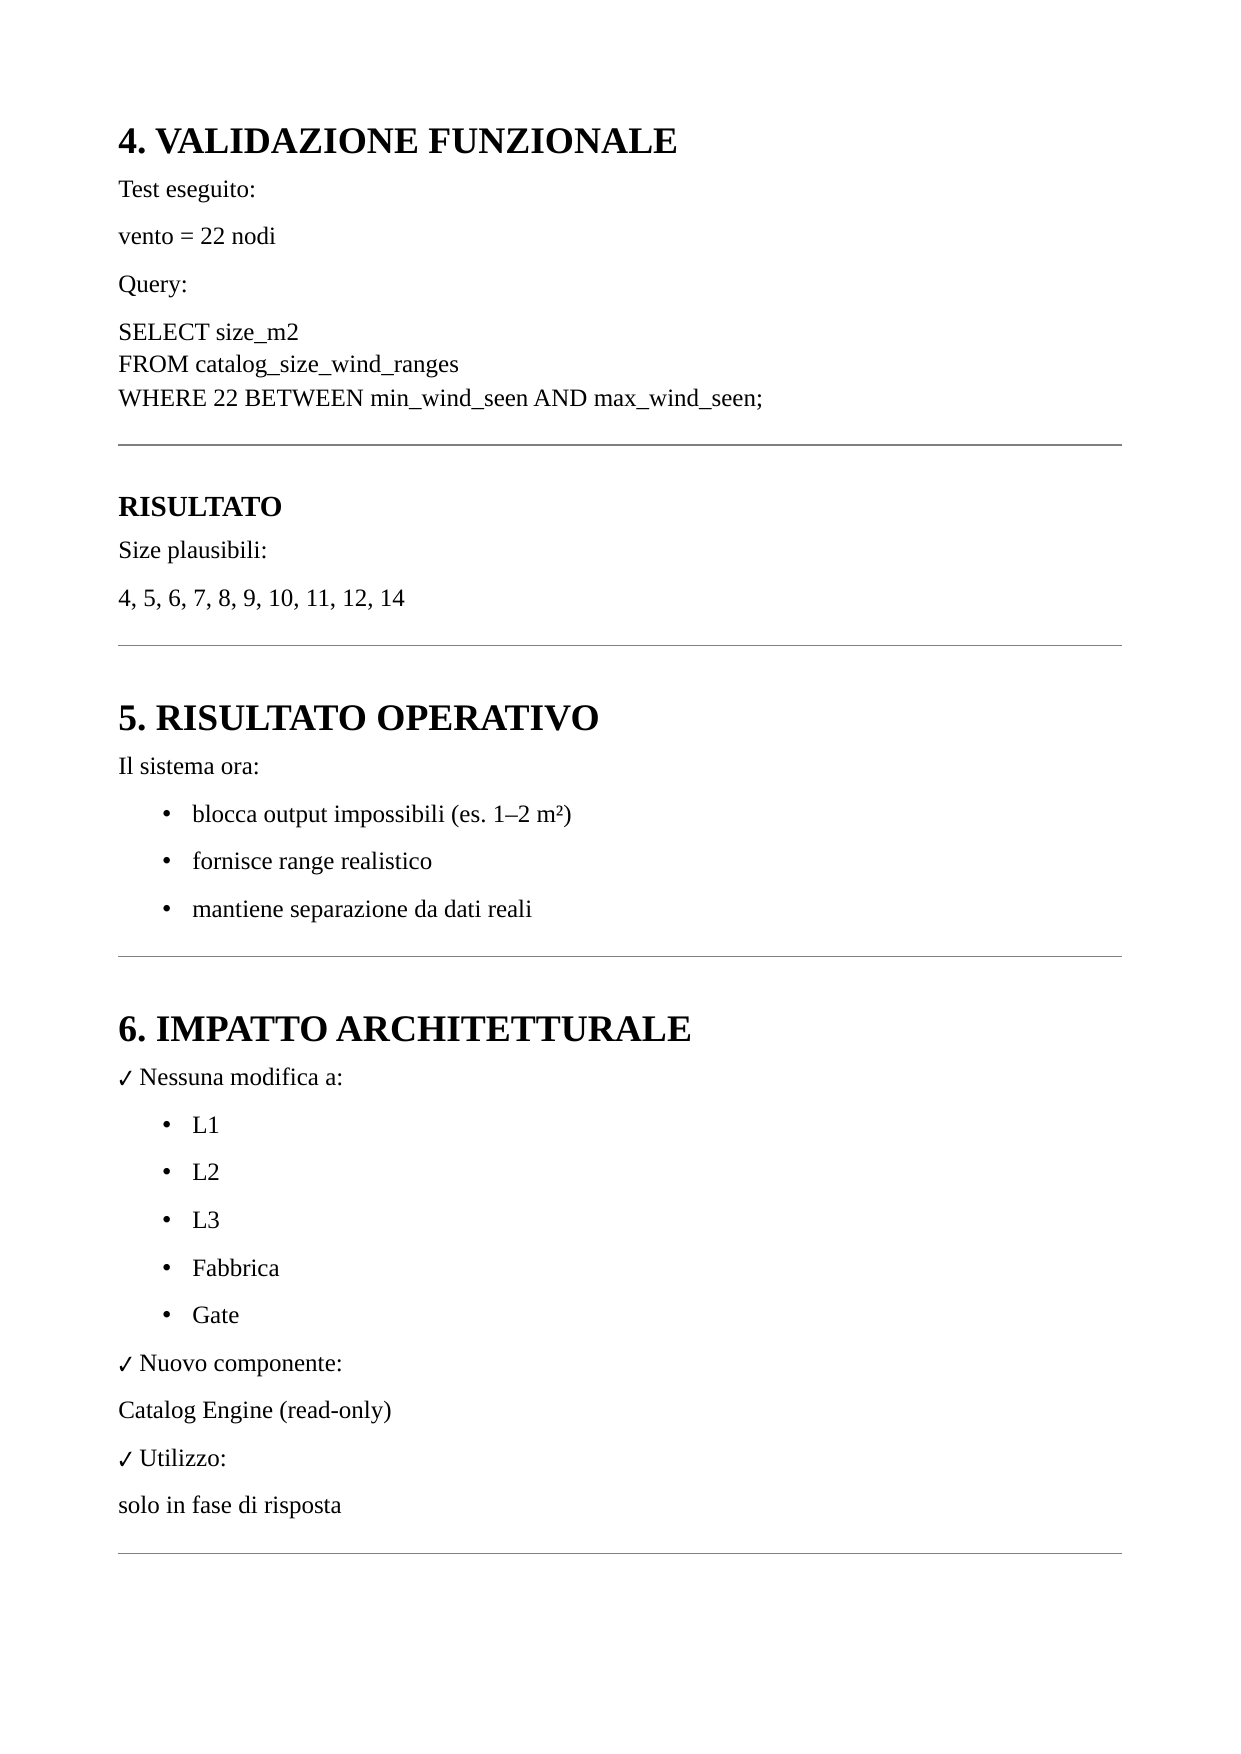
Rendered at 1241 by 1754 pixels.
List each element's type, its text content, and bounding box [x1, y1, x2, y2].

subtitle 4. VALIDAZIONE FUNZIONALE [118, 118, 1122, 161]
list L3 [162, 1205, 1122, 1234]
list Fabbrica [162, 1253, 1122, 1281]
text Query: [118, 269, 1122, 298]
text Test eseguito: [118, 174, 1122, 202]
subtitle 5. RISULTATO OPERATIVO [118, 695, 1122, 738]
list L2 [162, 1157, 1122, 1186]
list mantiene separazione da dati reali [162, 894, 1122, 923]
text ✔ Utilizzo: [118, 1443, 1122, 1472]
text Size plausibili: [118, 535, 1122, 564]
list fornisce range realistico [162, 846, 1122, 875]
subtitle 6. IMPATTO ARCHITETTURALE [118, 1007, 1122, 1050]
subtitle RISULTATO [118, 489, 1122, 523]
text Il sistema ora: [118, 751, 1122, 780]
text SELECT size_m2 FROM catalog_size_wind_ranges WHERE 22 BETWEEN min_wind_seen AND max_wind_seen; [118, 317, 1122, 411]
text 4, 5, 6, 7, 8, 9, 10, 11, 12, 14 [118, 583, 1122, 611]
list blocca output impossibili (es. 1–2 m²) [162, 799, 1122, 827]
text vento = 22 nodi [118, 221, 1122, 250]
text ✔ Nessuna modifica a: [118, 1062, 1122, 1091]
text solo in fase di risposta [118, 1491, 1122, 1519]
text ✔ Nuovo componente: [118, 1348, 1122, 1377]
text Catalog Engine (read-only) [118, 1395, 1122, 1424]
list Gate [162, 1300, 1122, 1329]
list L1 [162, 1110, 1122, 1138]
